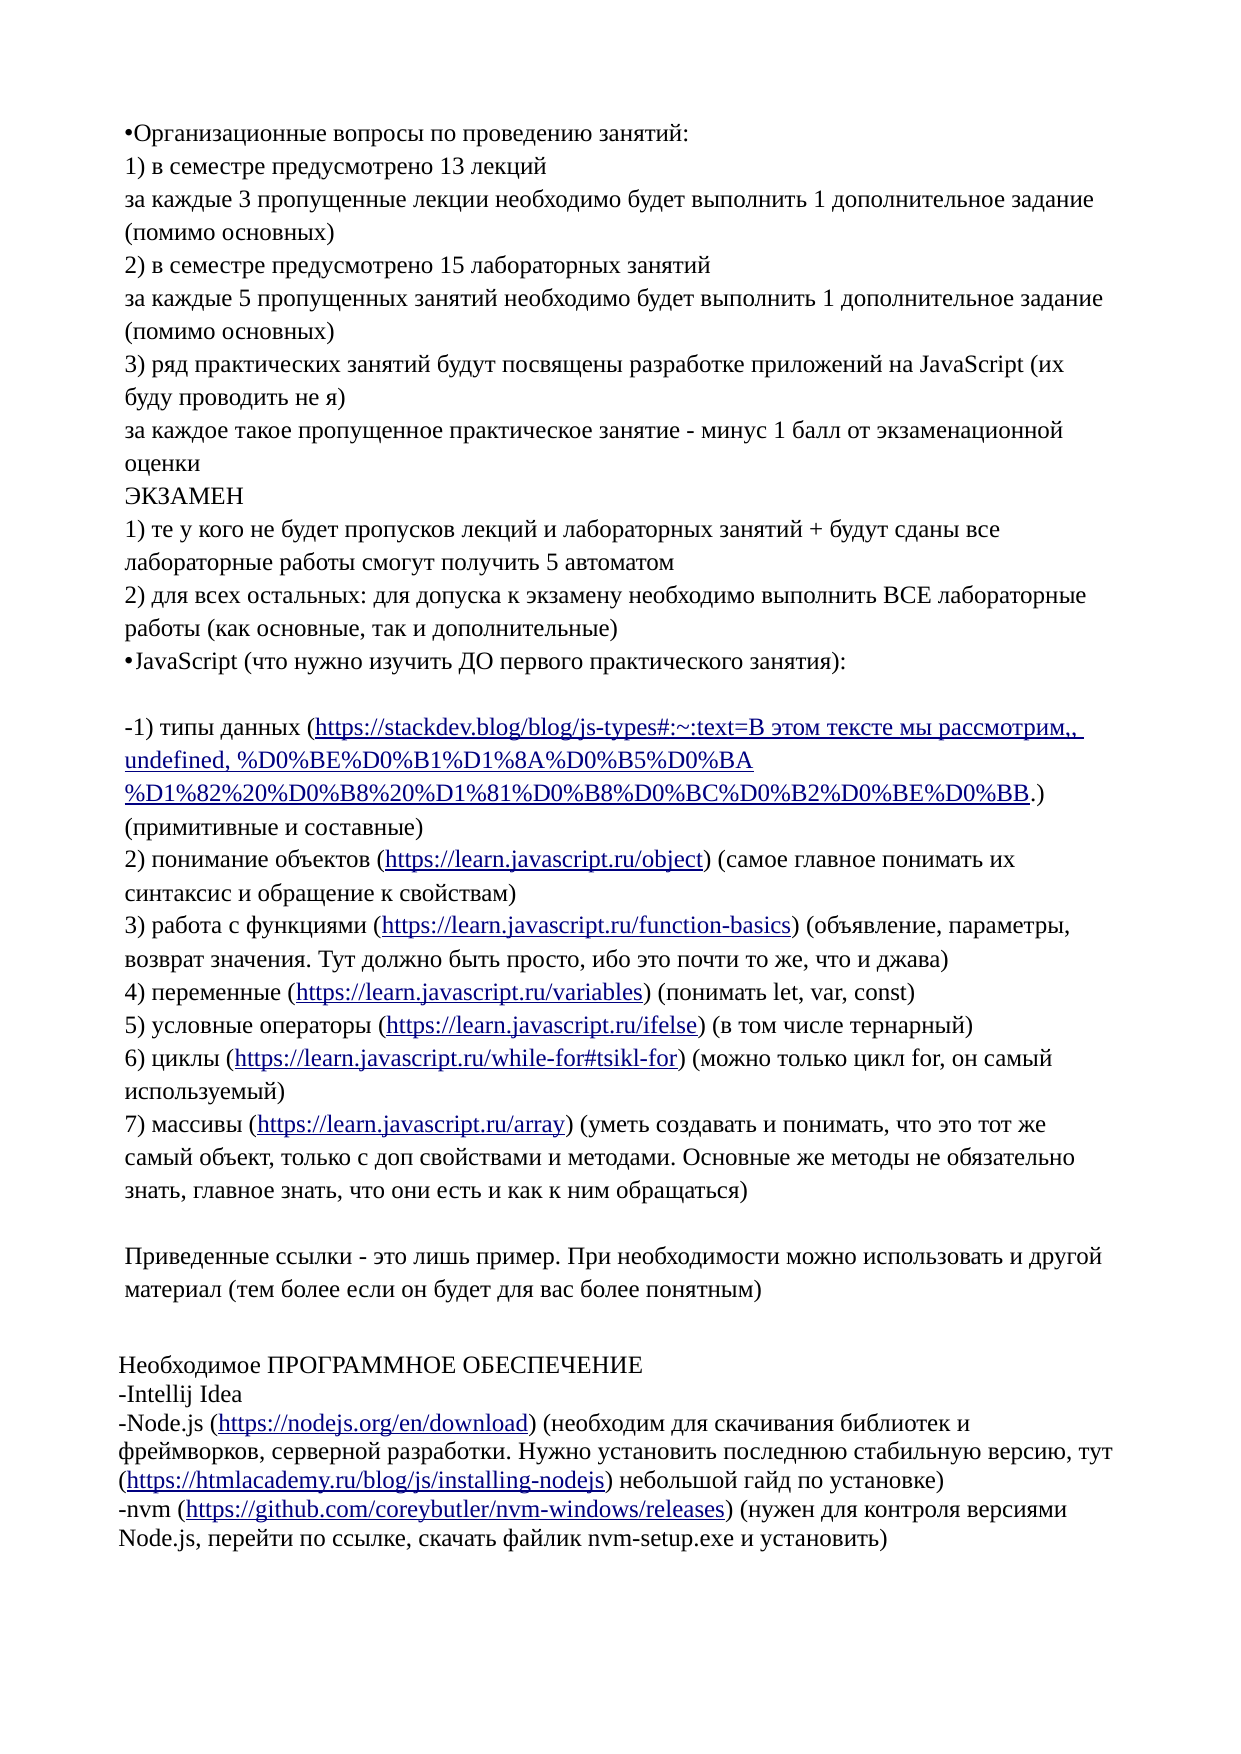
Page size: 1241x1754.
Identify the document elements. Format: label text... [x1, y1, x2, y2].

text Необходимое ПРОГРАММНОЕ ОБЕСПЕЧЕНИЕ -Intellij Idea -Node.js (https://nodejs.org/en/download) (необходим для скачивания библиотек и фреймворков, серверной разработки. Нужно установить последнюю стабильную версию, тут (https://htmlacademy.ru/blog/js/installing-nodejs) небольшой гайд по установке) -nvm (https://github.com/coreybutler/nvm-windows/releases) (нужен для контроля версиями Node.js, перейти по ссылке, скачать файлик nvm-setup.exe и установить) [118, 1350, 1122, 1551]
list Организационные вопросы по проведению занятий: 1) в семестре предусмотрено 13 лекций за каждые 3 пропущенные лекции необходимо будет выполнить 1 дополнительное задание (помимо основных) 2) в семестре предусмотрено 15 лабораторных занятий за каждые 5 пропущенных занятий необходимо будет выполнить 1 дополнительное задание (помимо основных) 3) ряд практических занятий будут посвящены разработке приложений на JavaScript (их буду проводить не я) за каждое такое пропущенное практическое занятие - минус 1 балл от экзаменационной оценки ЭКЗАМЕН 1) те у кого не будет пропусков лекций и лабораторных занятий + будут сданы все лабораторные работы смогут получить 5 автоматом 2) для всех остальных: для допуска к экзамену необходимо выполнить ВСЕ лабораторные работы (как основные, так и дополнительные) [124, 118, 1116, 642]
list JavaScript (что нужно изучить ДО первого практического занятия): -1) типы данных (https://stackdev.blog/blog/js-types#:~:text=В этом тексте мы рассмотрим,, undefined, %D0%BE%D0%B1%D1%8A%D0%B5%D0%BA%D1%82%20%D0%B8%20%D1%81%D0%B8%D0%BC%D0%B2%D0%BE%D0%BB.) (примитивные и составные) 2) понимание объектов (https://learn.javascript.ru/object) (самое главное понимать их синтаксис и обращение к свойствам) 3) работа с функциями (https://learn.javascript.ru/function-basics) (объявление, параметры, возврат значения. Тут должно быть просто, ибо это почти то же, что и джава) 4) переменные (https://learn.javascript.ru/variables) (понимать let, var, const) 5) условные операторы (https://learn.javascript.ru/ifelse) (в том числе тернарный) 6) циклы (https://learn.javascript.ru/while-for#tsikl-for) (можно только цикл for, он самый используемый) 7) массивы (https://learn.javascript.ru/array) (уметь создавать и понимать, что это тот же самый объект, только с доп свойствами и методами. Основные же методы не обязательно знать, главное знать, что они есть и как к ним обращаться) Приведенные ссылки - это лишь пример. При необходимости можно использовать и другой материал (тем более если он будет для вас более понятным) [124, 646, 1116, 1303]
